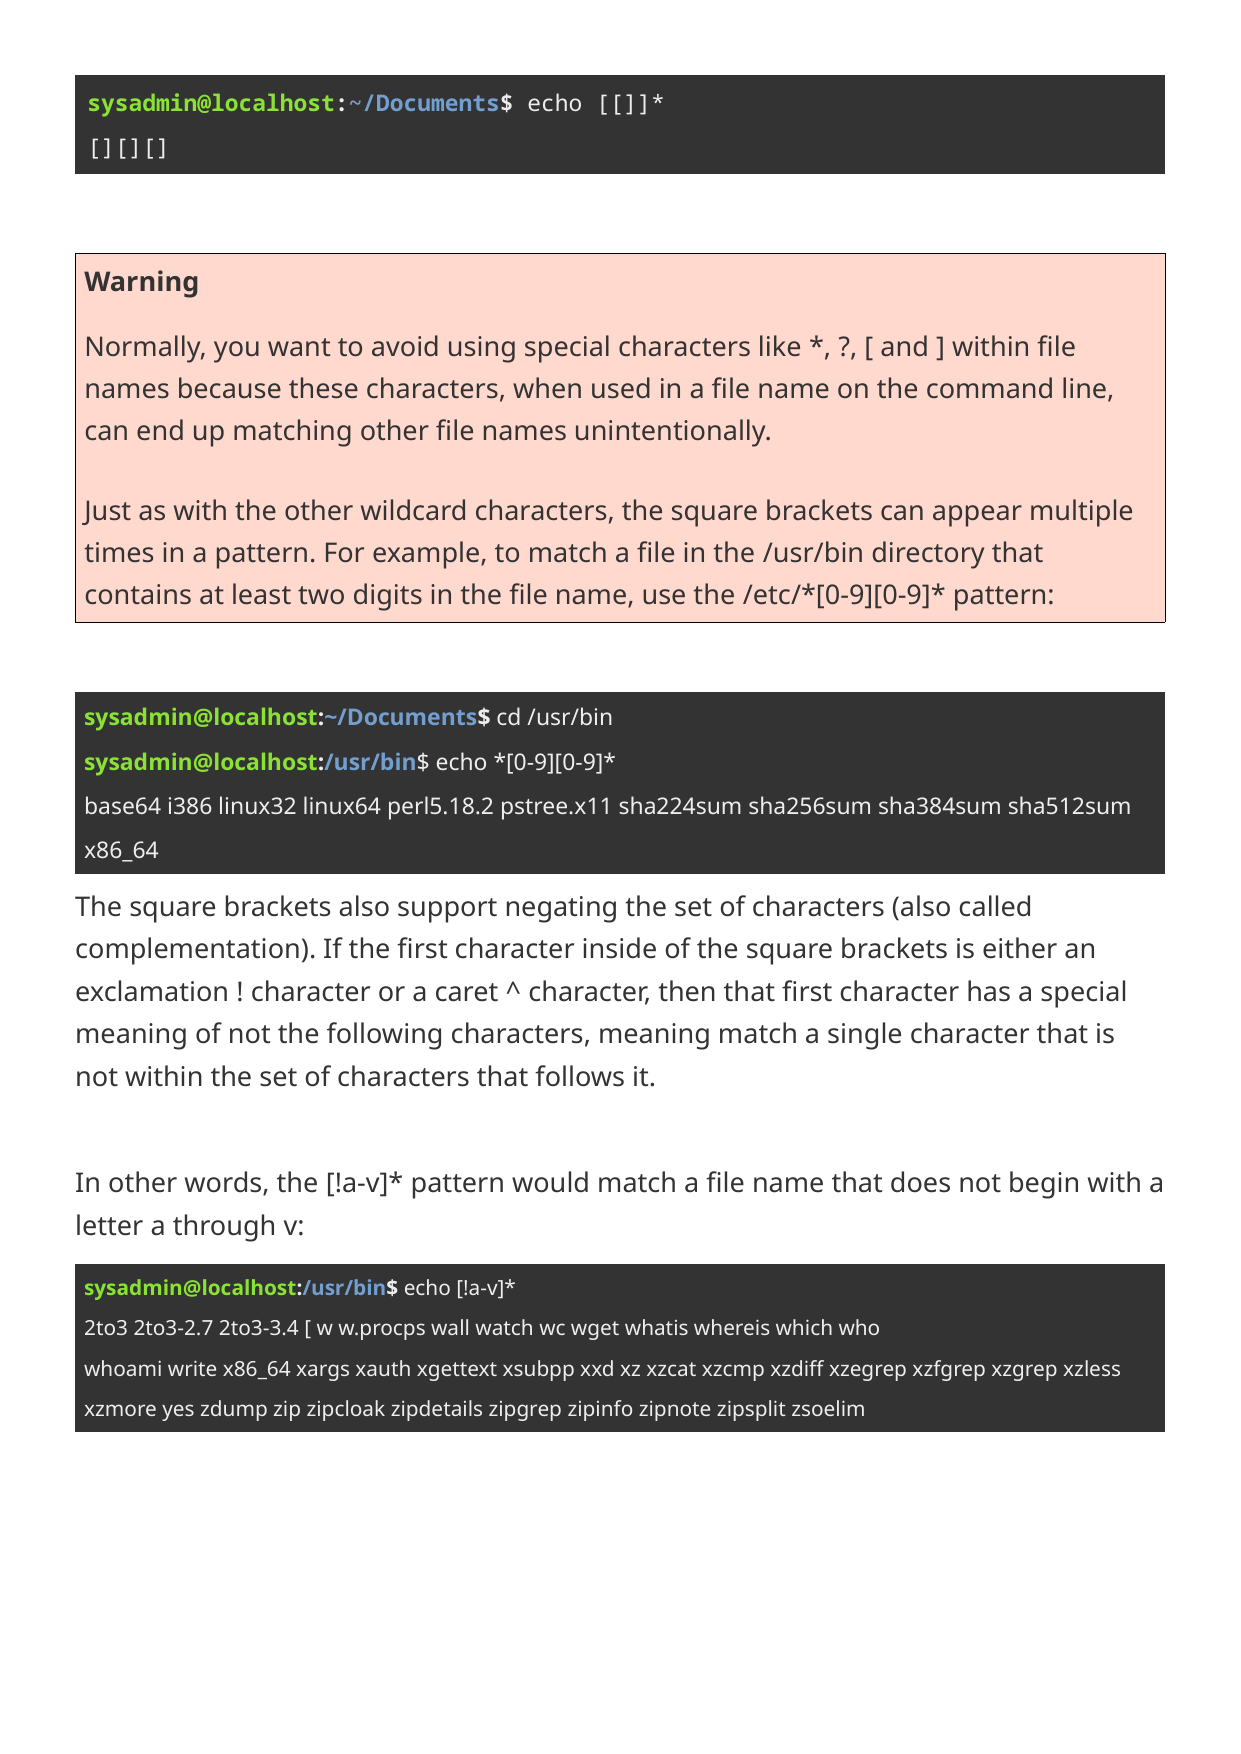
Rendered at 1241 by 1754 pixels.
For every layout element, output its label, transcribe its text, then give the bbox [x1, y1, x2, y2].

text Warning [76, 254, 1165, 299]
text whoami write x86_64 xargs xauth xgettext xsubpp xxd xz xzcat xzcmp xzdiff xzegrep xzfgrep xzgrep xzless xzmore yes zdump zip zipcloak zipdetails zipgrep zipinfo zipnote zipsplit zsoelim [75, 1345, 1165, 1432]
text Normally, you want to avoid using special characters like *, ?, [ and ] within file names because these characters, when used in a file name on the command line, can end up matching other file names unintentionally. [76, 318, 1165, 445]
text 2to3 2to3-2.7 2to3-3.4 [ w w.procps wall watch wc wget whatis whereis which who [75, 1304, 1165, 1342]
text sysadmin@localhost:/usr/bin$ echo *[0-9][0-9]* [75, 737, 1165, 777]
text sysadmin@localhost:~/Documents$ echo [[]]* [75, 75, 1165, 118]
text Just as with the other wildcard characters, the square brackets can appear multiple times in a pattern. For example, to match a file in the /usr/bin directory that contains at least two digits in the file name, use the /etc/*[0-9][0-9]* pattern: [76, 482, 1165, 622]
text sysadmin@localhost:~/Documents$ cd /usr/bin [75, 692, 1165, 732]
text base64 i386 linux32 linux64 perl5.18.2 pstree.x11 sha224sum sha256sum sha384sum sha512sum x86_64 [75, 781, 1165, 874]
text [][][] [75, 119, 1165, 174]
text sysadmin@localhost:/usr/bin$ echo [!a-v]* [75, 1264, 1165, 1302]
text The square brackets also support negating the set of characters (also called complementation). If the first character inside of the square brackets is either an exclamation ! character or a caret ^ character, then that first character has a special meaning of not the following characters, meaning match a single character that is not within the set of characters that follows it. [75, 888, 1165, 1094]
text In other words, the [!a-v]* pattern would match a file name that does not begin with a letter a through v: [75, 1164, 1165, 1243]
